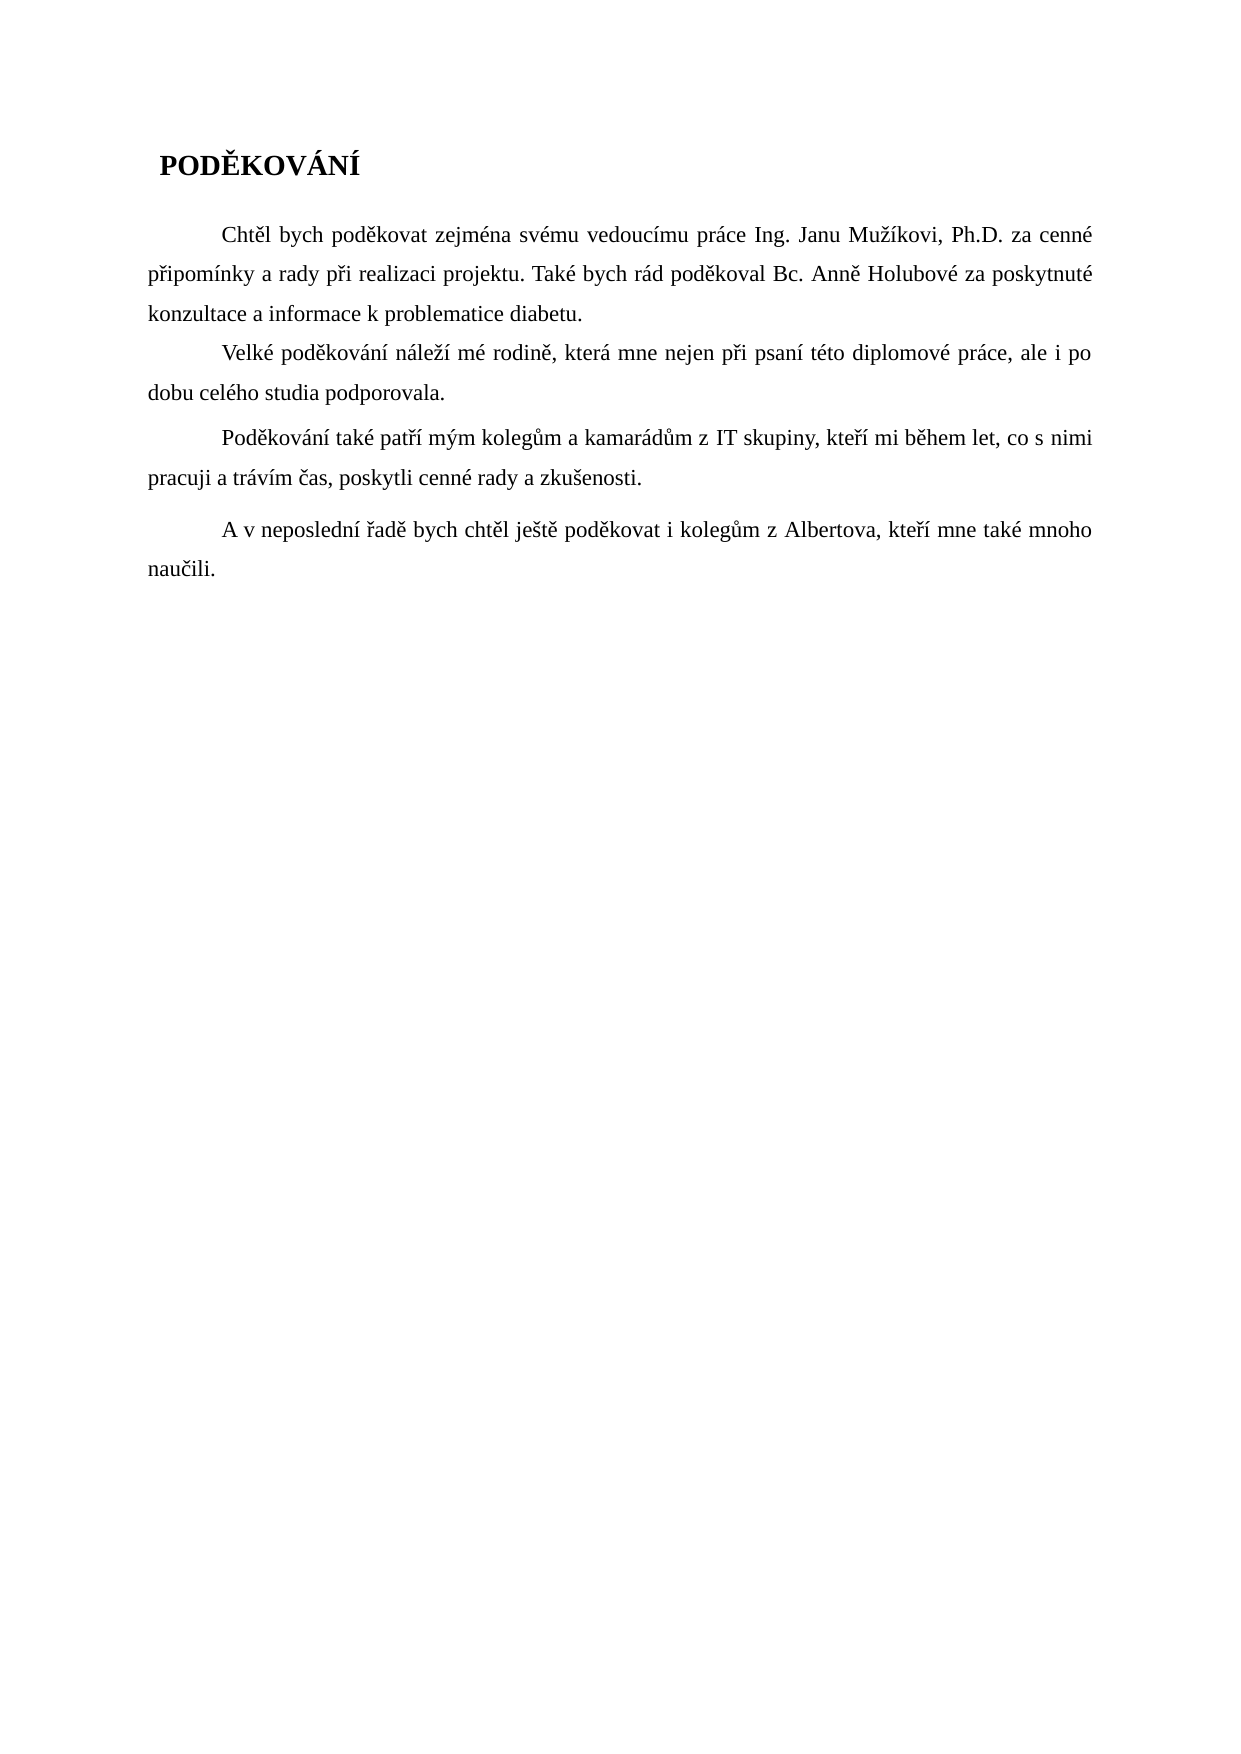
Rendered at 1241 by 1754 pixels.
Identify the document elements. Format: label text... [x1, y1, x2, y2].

text Velké poděkování náleží mé rodině, která mne nejen při psaní této diplomové práce, ale i po dobu celého studia podporovala. [148, 339, 1093, 405]
text Poděkování také patří mým kolegům a kamarádům z IT skupiny, kteří mi během let, co s nimi pracuji a trávím čas, poskytli cenné rady a zkušenosti. [148, 424, 1093, 490]
text Chtěl bych poděkovat zejména svému vedoucímu práce Ing. Janu Mužíkovi, Ph.D. za cenné připomínky a rady při realizaci projektu. Také bych rád poděkoval Bc. Anně Holubové za poskytnuté konzultace a informace k problematice diabetu. [148, 221, 1093, 326]
text A v neposlední řadě bych chtěl ještě poděkovat i kolegům z Albertova, kteří mne také mnoho naučili. [148, 516, 1093, 582]
text PODĚKOVÁNÍ [148, 148, 1093, 181]
